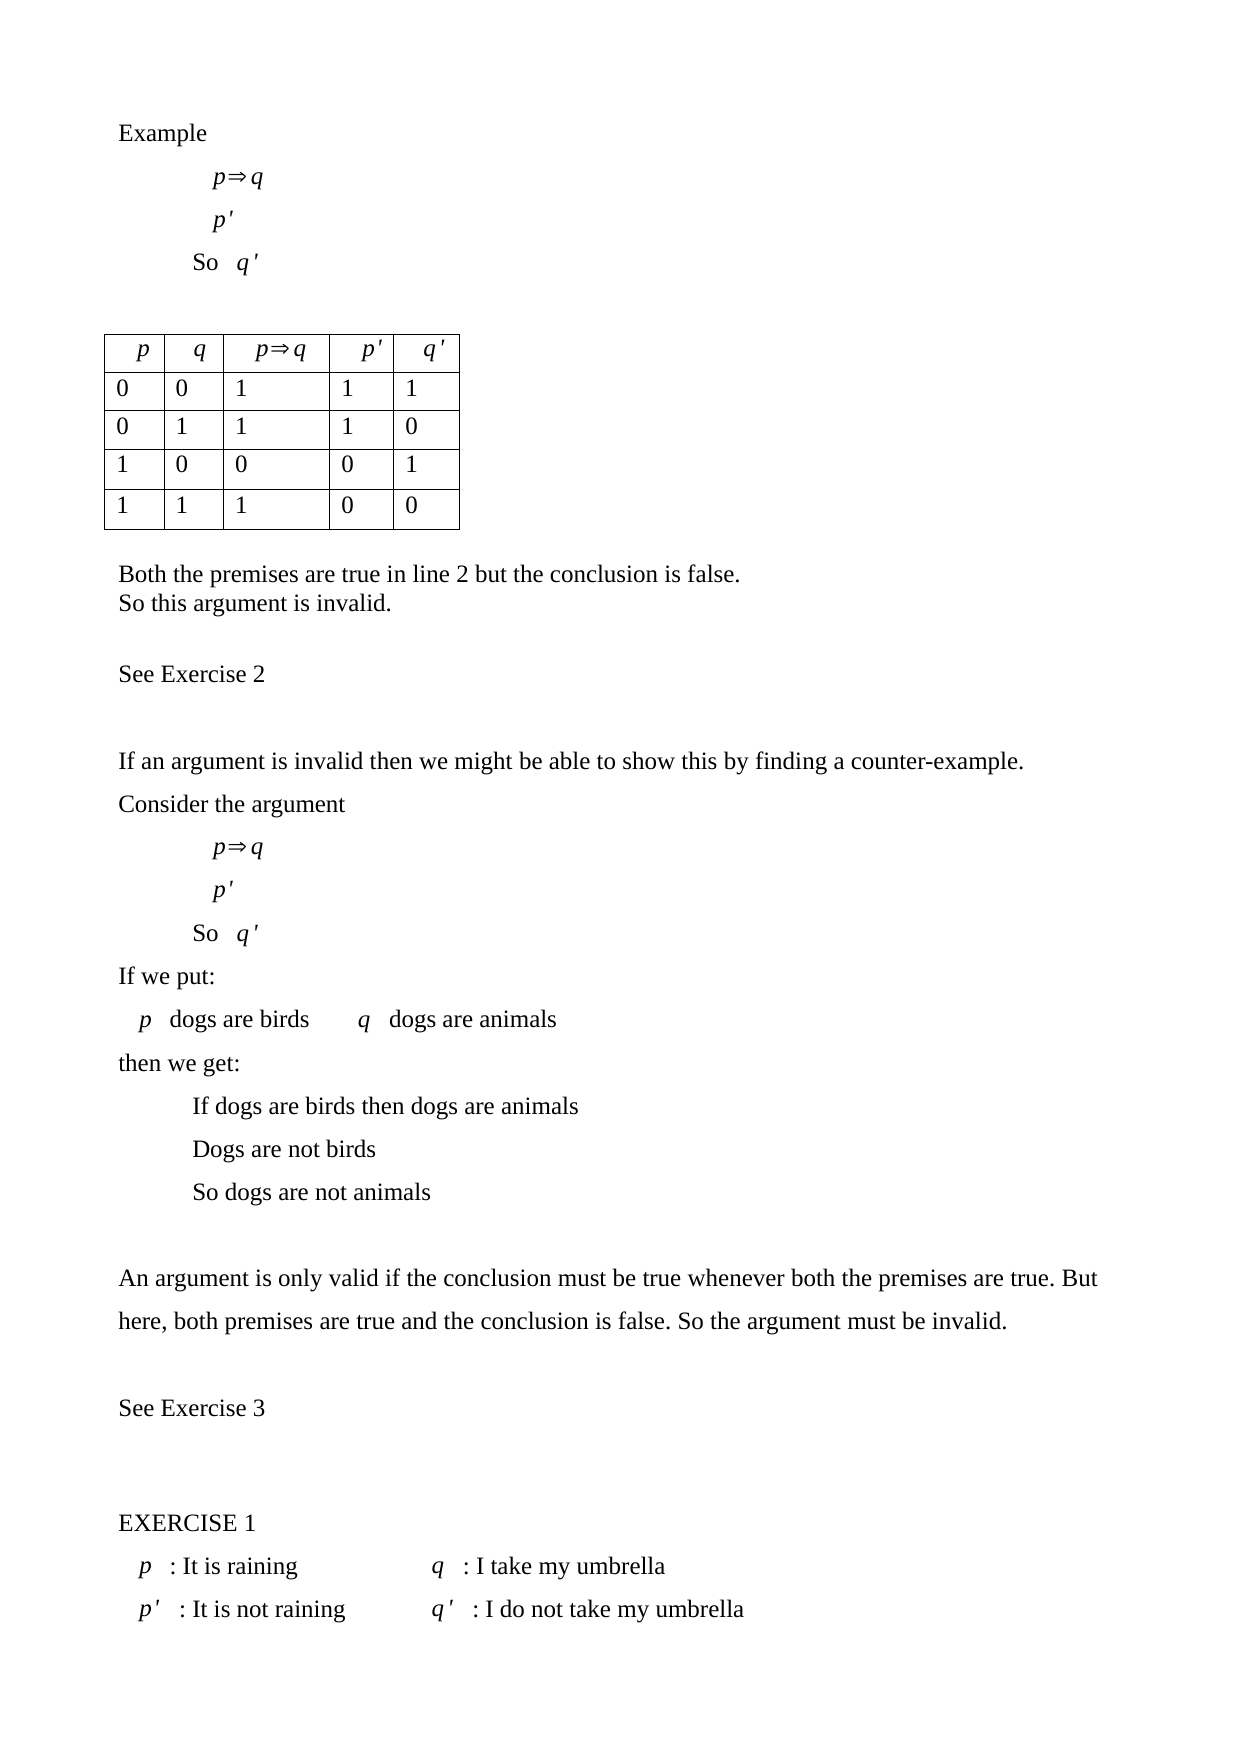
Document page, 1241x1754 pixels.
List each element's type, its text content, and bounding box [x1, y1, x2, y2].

text If dogs are birds then dogs are animals [118, 1091, 1122, 1119]
text So dogs are not animals [118, 1177, 1122, 1206]
table_cell 1 [165, 490, 223, 529]
text So [118, 247, 1122, 276]
text Dogs are not birds [118, 1134, 1122, 1163]
table_cell 1 [105, 450, 164, 489]
table_cell 0 [394, 411, 459, 448]
table_cell 0 [105, 373, 164, 410]
table_cell 0 [394, 490, 459, 529]
table_cell 0 [165, 450, 223, 489]
text Both the premises are true in line 2 but the conclusion is false. [118, 559, 1122, 588]
table_cell 0 [330, 450, 393, 489]
table_cell 0 [330, 490, 393, 529]
text Consider the argument [118, 789, 1122, 818]
text An argument is only valid if the conclusion must be true whenever both the premises are true. But here, both premises are true and the conclusion is false. So the argument must be invalid. [118, 1263, 1122, 1335]
text dogs are birds dogs are animals [118, 1004, 1122, 1033]
table_cell 1 [394, 373, 459, 410]
table_cell 1 [224, 373, 329, 410]
table_cell 1 [165, 411, 223, 448]
table_header [224, 335, 329, 372]
table_cell 1 [224, 411, 329, 448]
text : It is raining : I take my umbrella [118, 1551, 1122, 1579]
text So [118, 918, 1122, 947]
table_cell 1 [224, 490, 329, 529]
table_cell 0 [165, 373, 223, 410]
table_cell 0 [224, 450, 329, 489]
text then we get: [118, 1048, 1122, 1076]
table_cell 0 [105, 411, 164, 448]
text So this argument is invalid. [118, 588, 1122, 616]
table_header [394, 335, 459, 372]
text If an argument is invalid then we might be able to show this by finding a counter-example. [118, 746, 1122, 774]
text See Exercise 3 [118, 1393, 1122, 1421]
table_header [105, 335, 164, 372]
text See Exercise 2 [118, 659, 1122, 688]
text If we put: [118, 961, 1122, 990]
table_cell 1 [394, 450, 459, 489]
text Example [118, 118, 1122, 147]
table_cell 1 [330, 411, 393, 448]
text EXERCISE 1 [118, 1508, 1122, 1536]
table_cell 1 [330, 373, 393, 410]
table_cell 1 [105, 490, 164, 529]
table_header [330, 335, 393, 372]
text : It is not raining : I do not take my umbrella [118, 1594, 1122, 1623]
table_header [165, 335, 223, 372]
